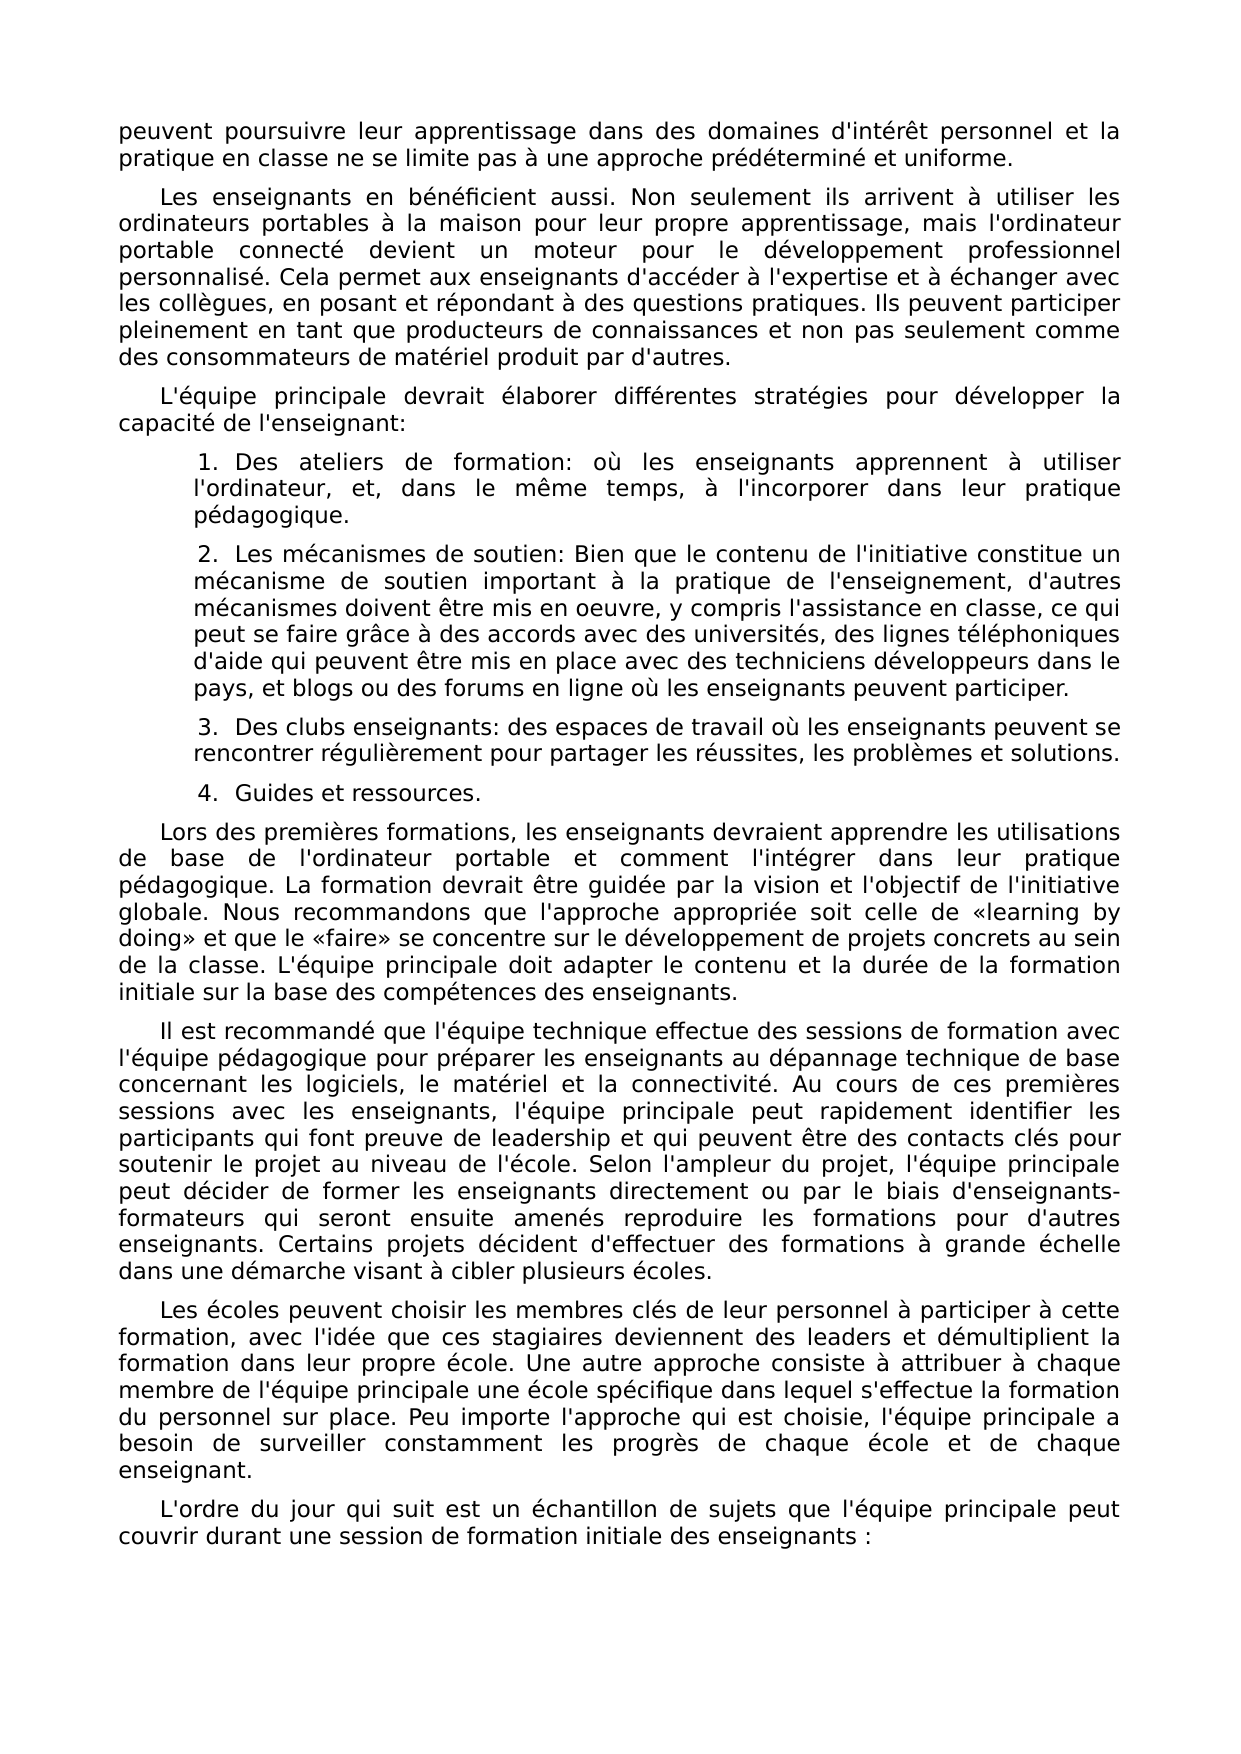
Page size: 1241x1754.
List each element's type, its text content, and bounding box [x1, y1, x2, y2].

list Les mécanismes de soutien: Bien que le contenu de l'initiative constitue un mécanisme de soutien important à la pratique de l'enseignement, d'autres mécanismes doivent être mis en oeuvre, y compris l'assistance en classe, ce qui peut se faire grâce à des accords avec des universités, des lignes téléphoniques d'aide qui peuvent être mis en place avec des techniciens développeurs dans le pays, et blogs ou des forums en ligne où les enseignants peuvent participer. [156, 541, 1122, 701]
text Les enseignants en bénéficient aussi. Non seulement ils arrivent à utiliser les ordinateurs portables à la maison pour leur propre apprentissage, mais l'ordinateur portable connecté devient un moteur pour le développement professionnel personnalisé. Cela permet aux enseignants d'accéder à l'expertise et à échanger avec les collègues, en posant et répondant à des questions pratiques. Ils peuvent participer pleinement en tant que producteurs de connaissances et non pas seulement comme des consommateurs de matériel produit par d'autres. [118, 184, 1122, 371]
text Il est recommandé que l'équipe technique effectue des sessions de formation avec l'équipe pédagogique pour préparer les enseignants au dépannage technique de base concernant les logiciels, le matériel et la connectivité. Au cours de ces premières sessions avec les enseignants, l'équipe principale peut rapidement identifier les participants qui font preuve de leadership et qui peuvent être des contacts clés pour soutenir le projet au niveau de l'école. Selon l'ampleur du projet, l'équipe principale peut décider de former les enseignants directement ou par le biais d'enseignants-formateurs qui seront ensuite amenés reproduire les formations pour d'autres enseignants. Certains projets décident d'effectuer des formations à grande échelle dans une démarche visant à cibler plusieurs écoles. [118, 1018, 1122, 1285]
text peuvent poursuivre leur apprentissage dans des domaines d'intérêt personnel et la pratique en classe ne se limite pas à une approche prédéterminé et uniforme. [118, 118, 1122, 171]
text Lors des premières formations, les enseignants devraient apprendre les utilisations de base de l'ordinateur portable et comment l'intégrer dans leur pratique pédagogique. La formation devrait être guidée par la vision et l'objectif de l'initiative globale. Nous recommandons que l'approche appropriée soit celle de «learning by doing» et que le «faire» se concentre sur le développement de projets concrets au sein de la classe. L'équipe principale doit adapter le contenu et la durée de la formation initiale sur la base des compétences des enseignants. [118, 819, 1122, 1006]
list Des clubs enseignants: des espaces de travail où les enseignants peuvent se rencontrer régulièrement pour partager les réussites, les problèmes et solutions. [156, 714, 1122, 767]
list Des ateliers de formation: où les enseignants apprennent à utiliser l'ordinateur, et, dans le même temps, à l'incorporer dans leur pratique pédagogique. [156, 449, 1122, 529]
text L'ordre du jour qui suit est un échantillon de sujets que l'équipe principale peut couvrir durant une session de formation initiale des enseignants : [118, 1496, 1122, 1550]
text Les écoles peuvent choisir les membres clés de leur personnel à participer à cette formation, avec l'idée que ces stagiaires deviennent des leaders et démultiplient la formation dans leur propre école. Une autre approche consiste à attribuer à chaque membre de l'équipe principale une école spécifique dans lequel s'effectue la formation du personnel sur place. Peu importe l'approche qui est choisie, l'équipe principale a besoin de surveiller constamment les progrès de chaque école et de chaque enseignant. [118, 1297, 1122, 1484]
list Guides et ressources. [156, 780, 1122, 806]
text L'équipe principale devrait élaborer différentes stratégies pour développer la capacité de l'enseignant: [118, 383, 1122, 436]
